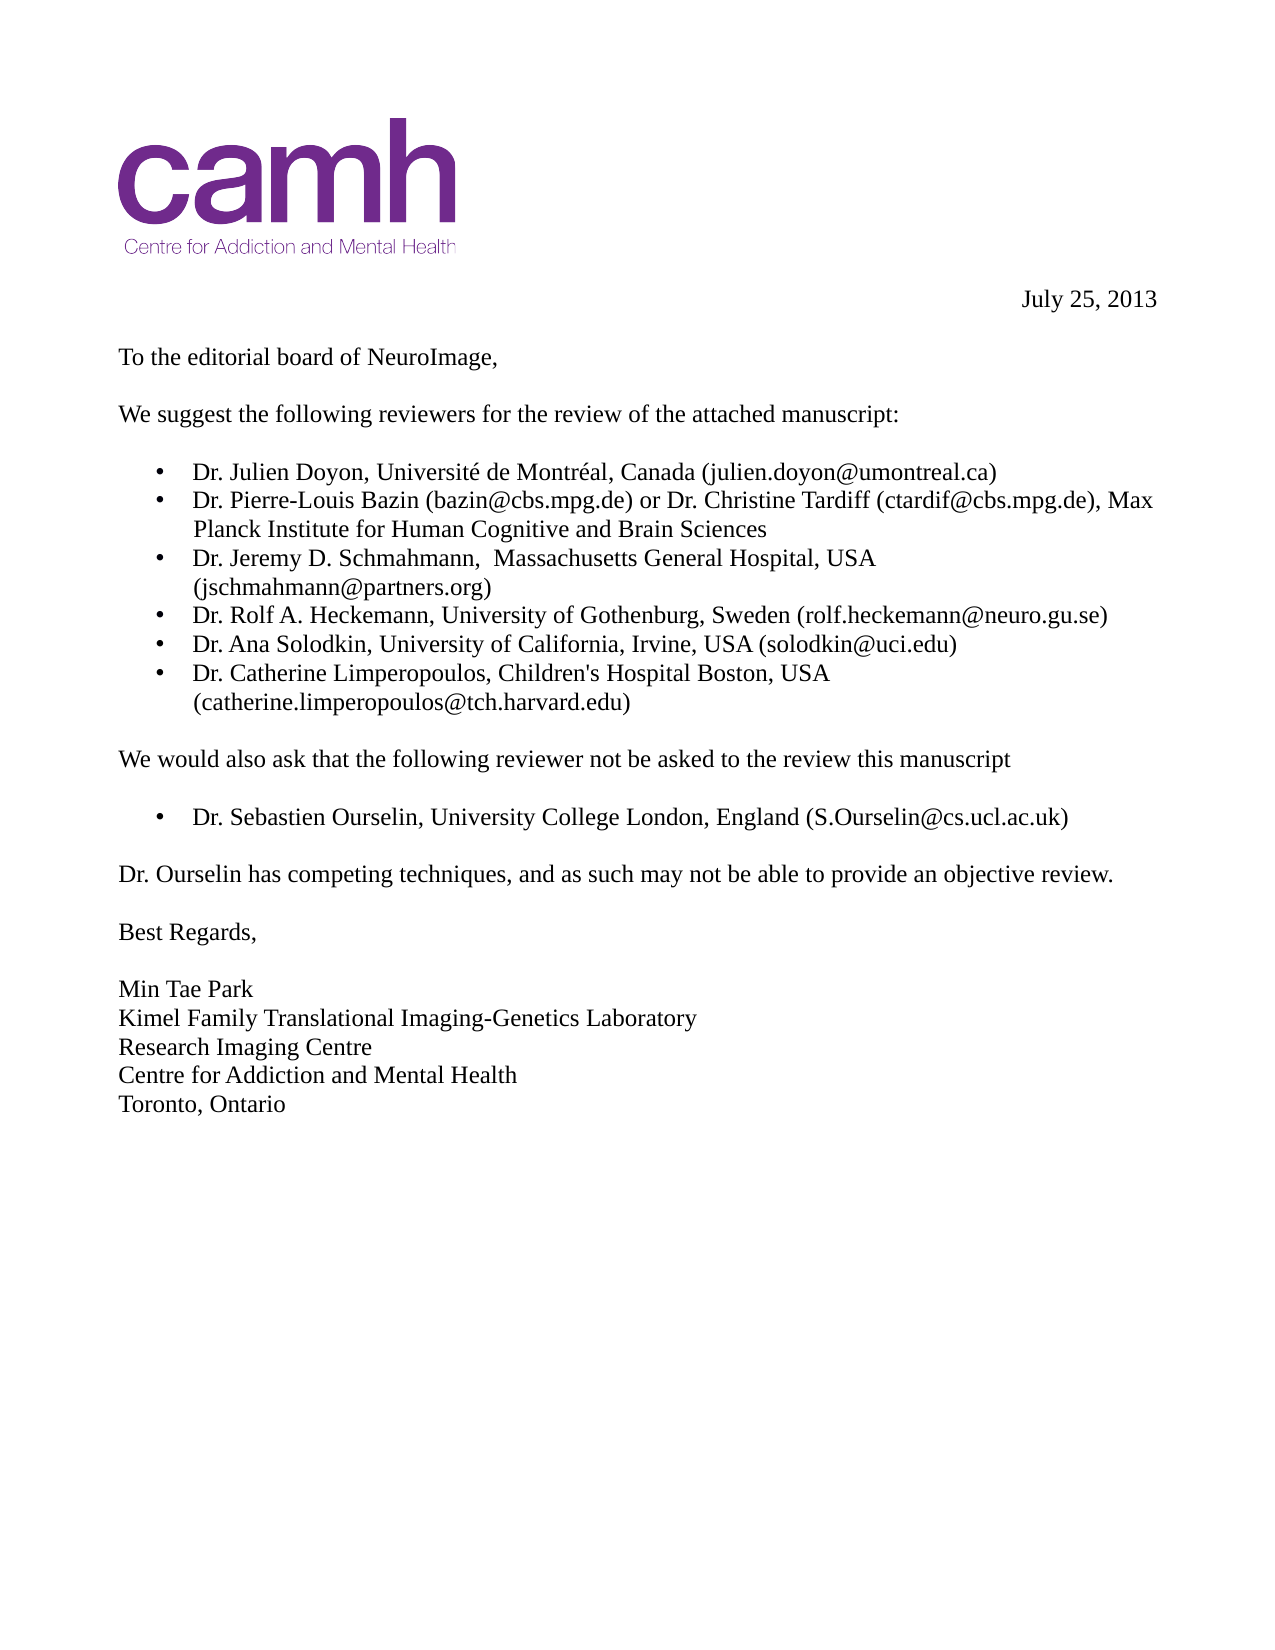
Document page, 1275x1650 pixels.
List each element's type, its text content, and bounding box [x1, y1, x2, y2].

list Dr. Pierre-Louis Bazin (bazin@cbs.mpg.de) or Dr. Christine Tardiff (ctardif@cbs.mpg.de), Max Planck Institute for Human Cognitive and Brain Sciences [156, 485, 1157, 543]
list Dr. Sebastien Ourselin, University College London, England (S.Ourselin@cs.ucl.ac.uk) [156, 802, 1157, 830]
text We would also ask that the following reviewer not be asked to the review this manuscript [118, 744, 1157, 773]
list Dr. Rolf A. Heckemann, University of Gothenburg, Sweden (rolf.heckemann@neuro.gu.se) [156, 600, 1157, 629]
list Dr. Julien Doyon, Université de Montréal, Canada (julien.doyon@umontreal.ca) [156, 457, 1157, 485]
text Best Regards, [118, 917, 1157, 945]
text Min Tae Park [118, 974, 1157, 1003]
text Research Imaging Centre [118, 1032, 1157, 1060]
text Toronto, Ontario [118, 1089, 1157, 1118]
text To the editorial board of NeuroImage, [118, 342, 1157, 370]
text Dr. Ourselin has competing techniques, and as such may not be able to provide an objective review. [118, 859, 1157, 888]
text We suggest the following reviewers for the review of the attached manuscript: [118, 399, 1157, 428]
text Centre for Addiction and Mental Health [118, 1060, 1157, 1089]
picture [118, 118, 455, 254]
text July 25, 2013 [118, 284, 1157, 313]
list Dr. Catherine Limperopoulos, Children's Hospital Boston, USA (catherine.limperopoulos@tch.harvard.edu) [156, 658, 1157, 715]
text Kimel Family Translational Imaging-Genetics Laboratory [118, 1003, 1157, 1032]
list Dr. Ana Solodkin, University of California, Irvine, USA (solodkin@uci.edu) [156, 629, 1157, 658]
list Dr. Jeremy D. Schmahmann, Massachusetts General Hospital, USA (jschmahmann@partners.org) [156, 543, 1157, 600]
